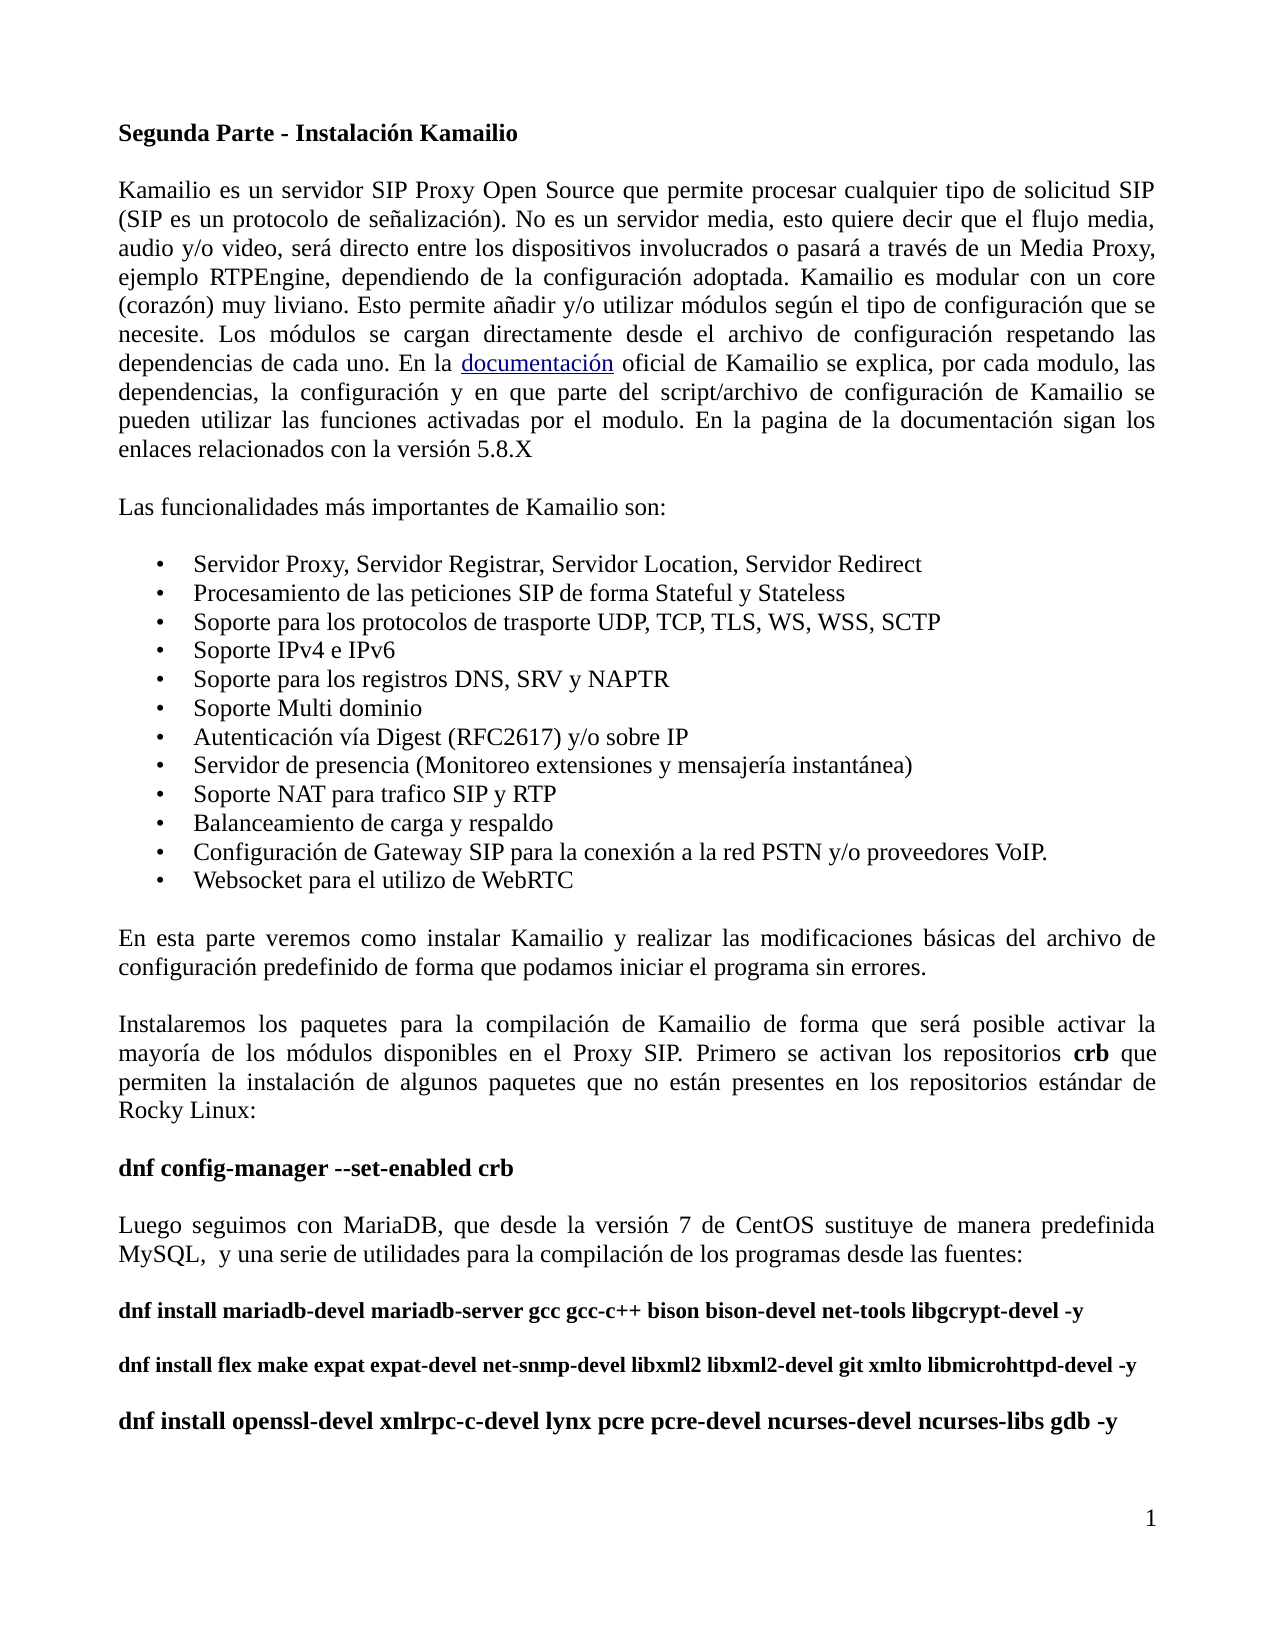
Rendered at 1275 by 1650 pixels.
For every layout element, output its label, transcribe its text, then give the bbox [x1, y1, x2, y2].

text Kamailio es un servidor SIP Proxy Open Source que permite procesar cualquier tipo de solicitud SIP (SIP es un protocolo de señalización). No es un servidor media, esto quiere decir que el flujo media, audio y/o video, será directo entre los dispositivos involucrados o pasará a través de un Media Proxy, ejemplo RTPEngine, dependiendo de la configuración adoptada. Kamailio es modular con un core (corazón) muy liviano. Esto permite añadir y/o utilizar módulos según el tipo de configuración que se necesite. Los módulos se cargan directamente desde el archivo de configuración respetando las dependencias de cada uno. En la documentación oficial de Kamailio se explica, por cada modulo, las dependencias, la configuración y en que parte del script/archivo de configuración de Kamailio se pueden utilizar las funciones activadas por el modulo. En la pagina de la documentación sigan los enlaces relacionados con la versión 5.8.X [118, 176, 1157, 463]
list Websocket para el utilizo de WebRTC [156, 866, 1157, 894]
list Soporte para los registros DNS, SRV y NAPTR [156, 664, 1157, 693]
text dnf config-manager --set-enabled crb [118, 1153, 1157, 1182]
list Balanceamiento de carga y respaldo [156, 808, 1157, 837]
text dnf install flex make expat expat-devel net-snmp-devel libxml2 libxml2-devel git xmlto libmicrohttpd-devel -y [118, 1352, 1157, 1377]
text En esta parte veremos como instalar Kamailio y realizar las modificaciones básicas del archivo de configuración predefinido de forma que podamos iniciar el programa sin errores. [118, 923, 1157, 981]
text Segunda Parte - Instalación Kamailio [118, 118, 1157, 147]
list Configuración de Gateway SIP para la conexión a la red PSTN y/o proveedores VoIP. [156, 837, 1157, 866]
list Soporte NAT para trafico SIP y RTP [156, 779, 1157, 808]
list Procesamiento de las peticiones SIP de forma Stateful y Stateless [156, 578, 1157, 607]
text dnf install mariadb-devel mariadb-server gcc gcc-c++ bison bison-devel net-tools libgcrypt-devel -y [118, 1297, 1157, 1323]
list Soporte para los protocolos de trasporte UDP, TCP, TLS, WS, WSS, SCTP [156, 607, 1157, 636]
text Las funcionalidades más importantes de Kamailio son: [118, 492, 1157, 521]
list Servidor Proxy, Servidor Registrar, Servidor Location, Servidor Redirect [156, 549, 1157, 578]
list Soporte IPv4 e IPv6 [156, 636, 1157, 664]
list Soporte Multi dominio [156, 693, 1157, 722]
text Luego seguimos con MariaDB, que desde la versión 7 de CentOS sustituye de manera predefinida MySQL, y una serie de utilidades para la compilación de los programas desde las fuentes: [118, 1211, 1157, 1268]
list Autenticación vía Digest (RFC2617) y/o sobre IP [156, 722, 1157, 751]
text dnf install openssl-devel xmlrpc-c-devel lynx pcre pcre-devel ncurses-devel ncurses-libs gdb -y [118, 1406, 1157, 1435]
text Instalaremos los paquetes para la compilación de Kamailio de forma que será posible activar la mayoría de los módulos disponibles en el Proxy SIP. Primero se activan los repositorios crb que permiten la instalación de algunos paquetes que no están presentes en los repositorios estándar de Rocky Linux: [118, 1009, 1157, 1124]
list Servidor de presencia (Monitoreo extensiones y mensajería instantánea) [156, 751, 1157, 779]
